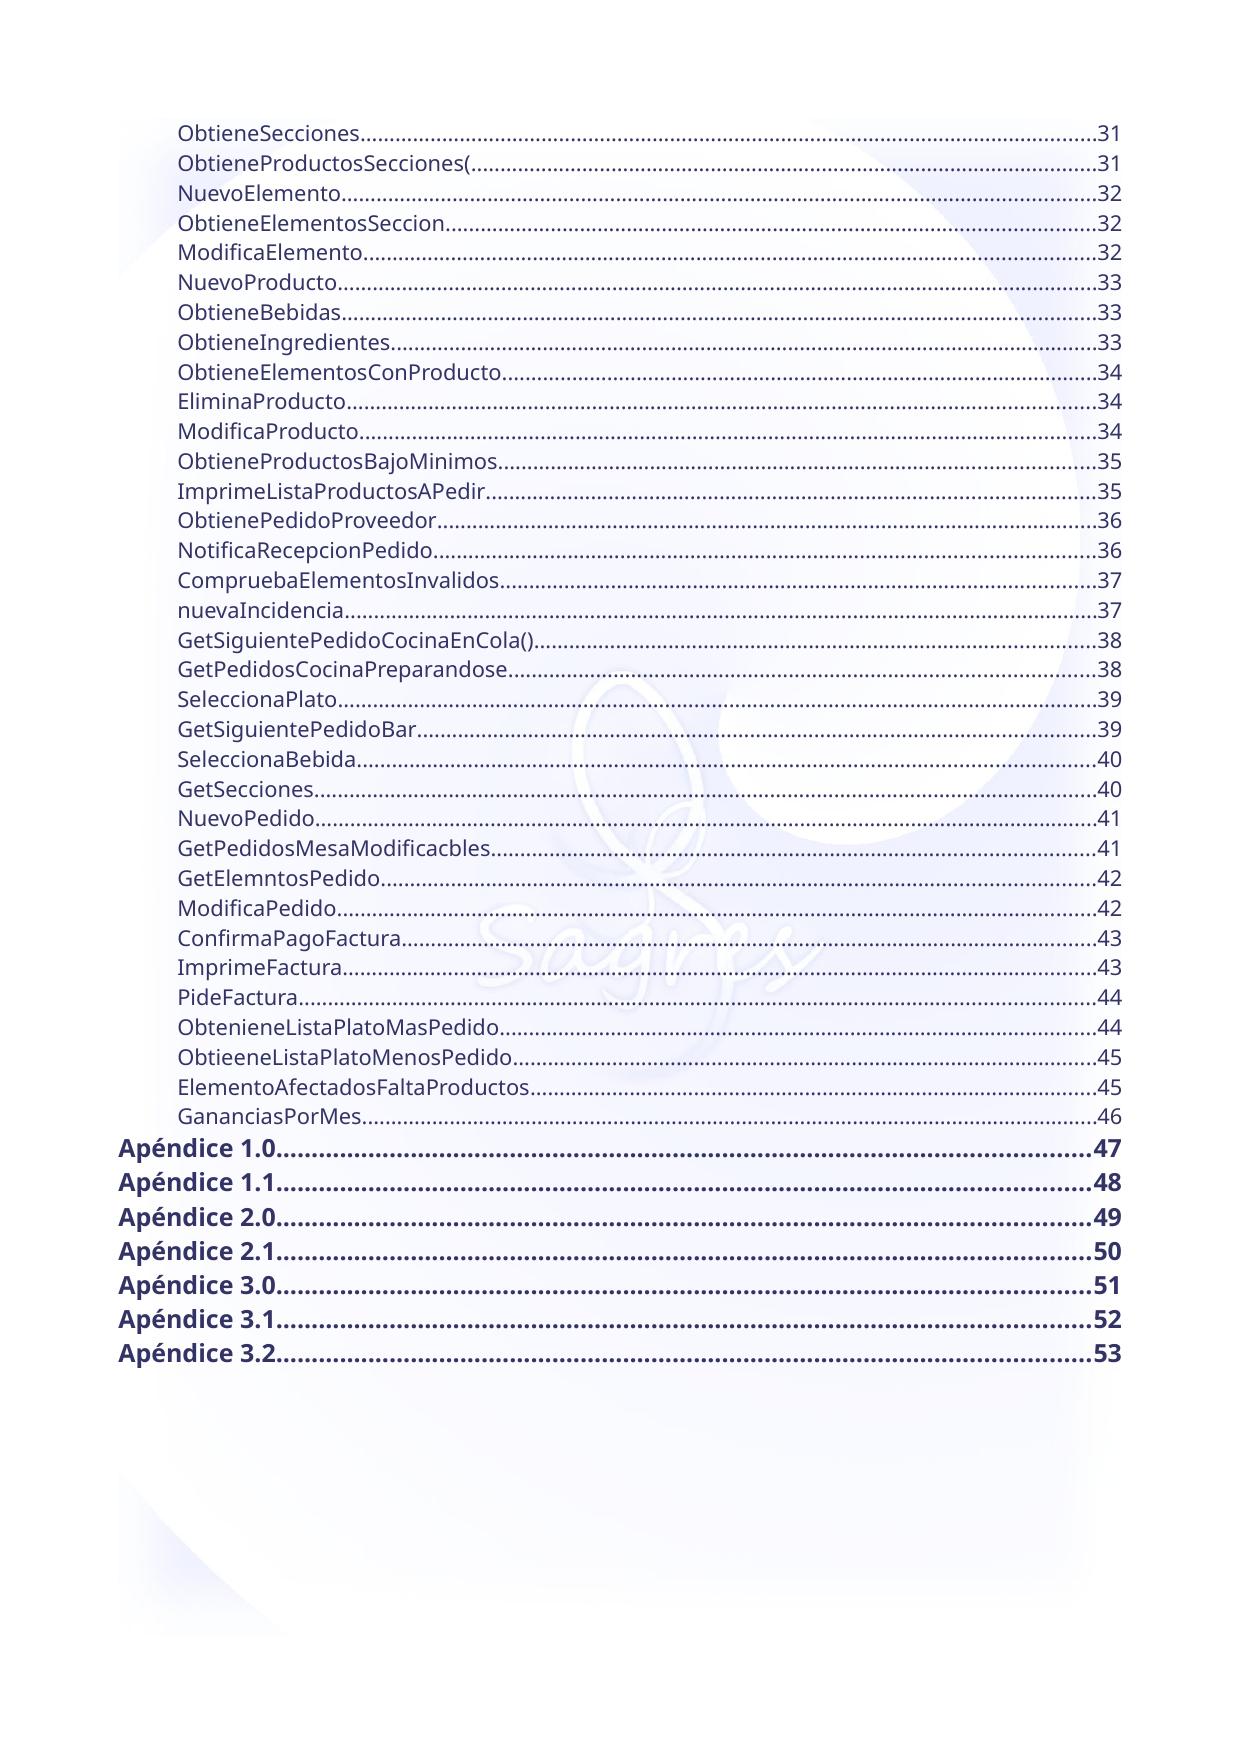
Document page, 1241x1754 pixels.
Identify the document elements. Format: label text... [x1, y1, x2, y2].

picture [118, 118, 177, 1131]
text SeleccionaPlato 39 [177, 684, 1122, 714]
picture [118, 1369, 1122, 1636]
text EliminaProducto 34 [177, 386, 1122, 416]
text ImprimeListaProductosAPedir 35 [177, 476, 1122, 505]
text GetElemntosPedido 42 [177, 863, 1122, 893]
text NotificaRecepcionPedido 36 [177, 535, 1122, 565]
text NuevoElemento 32 [177, 178, 1122, 207]
text CompruebaElementosInvalidos 37 [177, 565, 1122, 595]
text ModificaPedido 42 [177, 893, 1122, 922]
text SeleccionaBebida 40 [177, 744, 1122, 773]
text Apéndice 2.1 50 [118, 1233, 1122, 1267]
text ObtieneElementosConProducto 34 [177, 356, 1122, 386]
text GetSiguientePedidoCocinaEnCola() 38 [177, 624, 1122, 654]
text ObtienePedidoProveedor 36 [177, 505, 1122, 535]
text nuevaIncidencia 37 [177, 595, 1122, 624]
text ObtieneIngredientes 33 [177, 327, 1122, 356]
text ObtieneProductosBajoMinimos 35 [177, 446, 1122, 476]
text NuevoPedido 41 [177, 803, 1122, 833]
text Apéndice 3.2 53 [118, 1335, 1122, 1369]
text ObtieneElementosSeccion 32 [177, 207, 1122, 237]
text Apéndice 1.0 47 [118, 1131, 1122, 1165]
text Apéndice 2.0 49 [118, 1199, 1122, 1233]
text GetPedidosMesaModificacbles 41 [177, 833, 1122, 863]
text ObtieneSecciones 31 [177, 118, 1122, 148]
text PideFactura 44 [177, 982, 1122, 1012]
text ModificaProducto 34 [177, 416, 1122, 446]
text NuevoProducto 33 [177, 267, 1122, 297]
text ImprimeFactura 43 [177, 952, 1122, 982]
text GetPedidosCocinaPreparandose 38 [177, 654, 1122, 684]
text Apéndice 3.0 51 [118, 1267, 1122, 1301]
text Apéndice 1.1 48 [118, 1165, 1122, 1199]
text ConfirmaPagoFactura 43 [177, 922, 1122, 952]
text ObtieeneListaPlatoMenosPedido 45 [177, 1042, 1122, 1071]
text ElementoAfectadosFaltaProductos 45 [177, 1071, 1122, 1101]
text ObtieneBebidas 33 [177, 297, 1122, 327]
text GananciasPorMes 46 [177, 1101, 1122, 1131]
text GetSecciones 40 [177, 773, 1122, 803]
text ObtieneProductosSecciones( 31 [177, 148, 1122, 178]
text ObtenieneListaPlatoMasPedido 44 [177, 1012, 1122, 1042]
text ModificaElemento 32 [177, 237, 1122, 267]
text Apéndice 3.1 52 [118, 1301, 1122, 1335]
text GetSiguientePedidoBar 39 [177, 714, 1122, 744]
